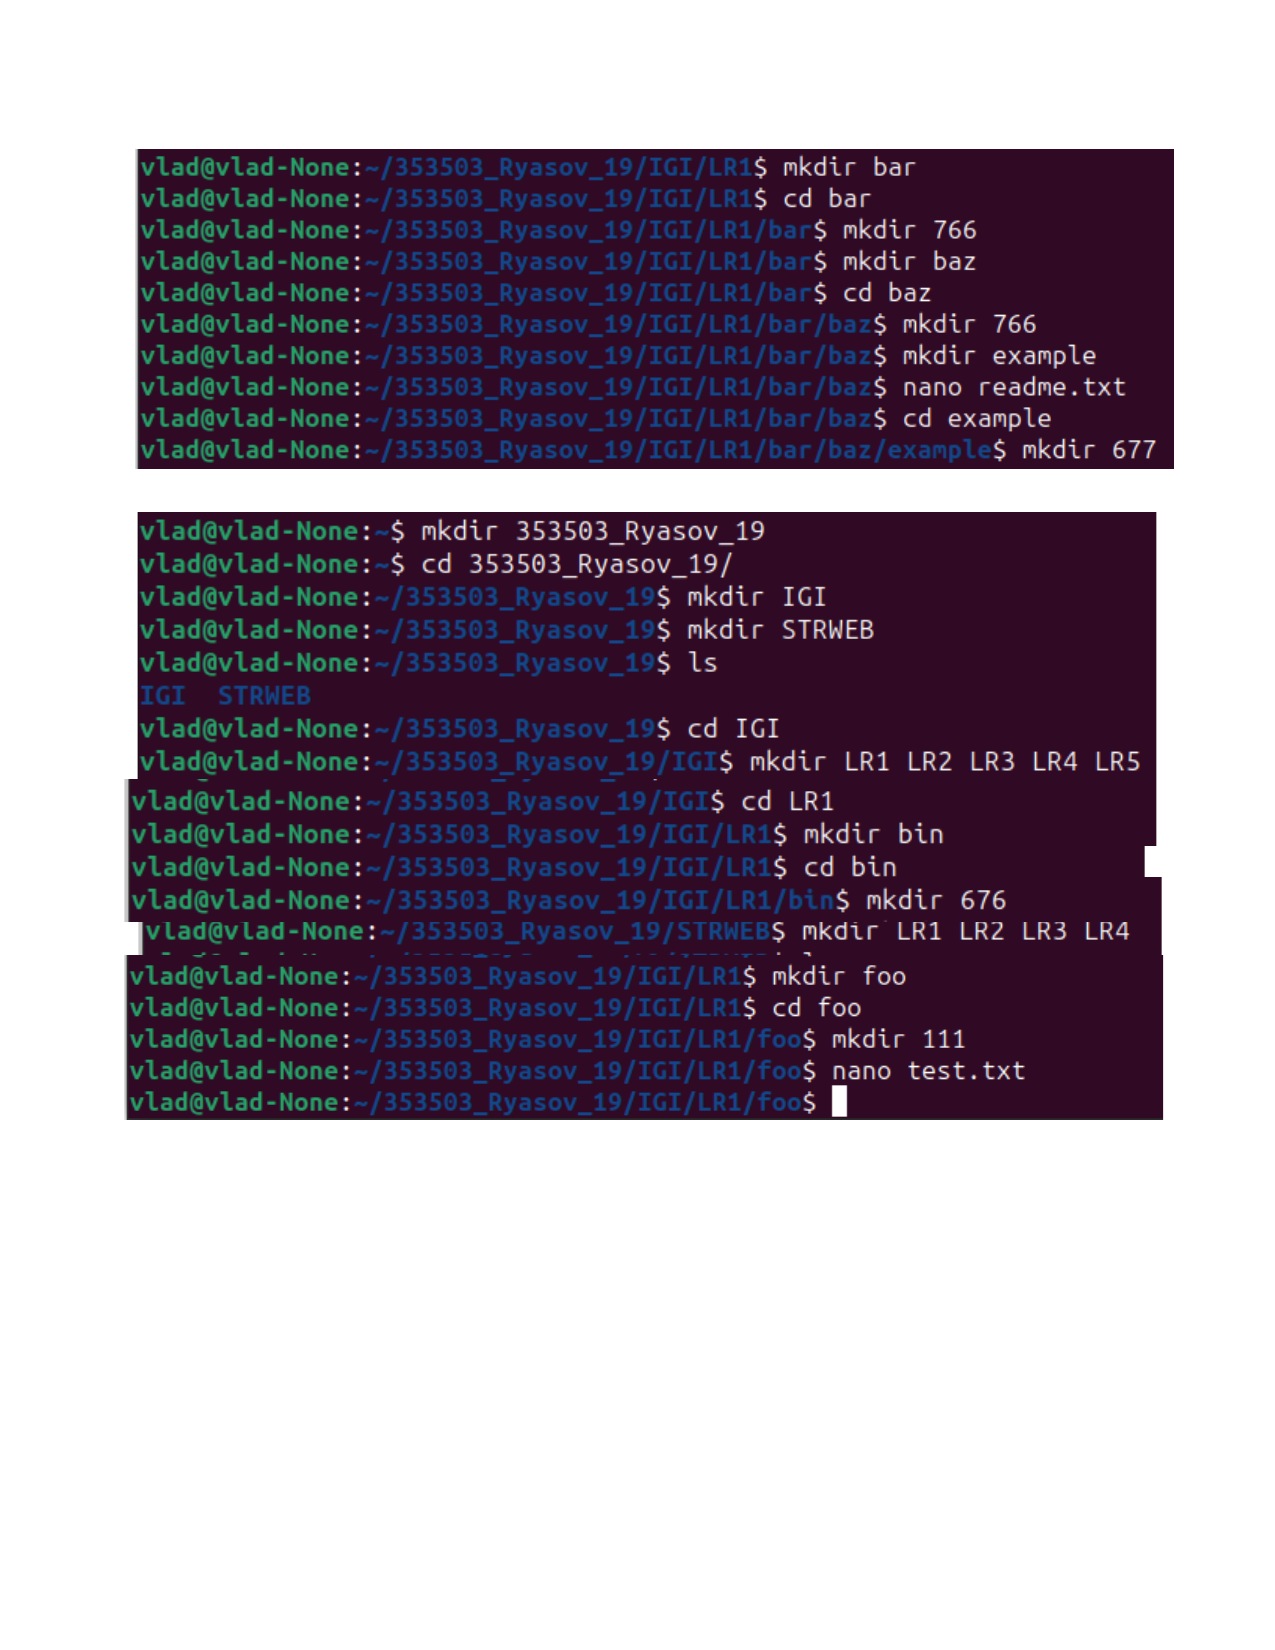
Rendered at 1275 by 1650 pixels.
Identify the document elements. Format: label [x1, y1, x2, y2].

picture [124, 512, 1164, 1120]
picture [135, 149, 1174, 469]
